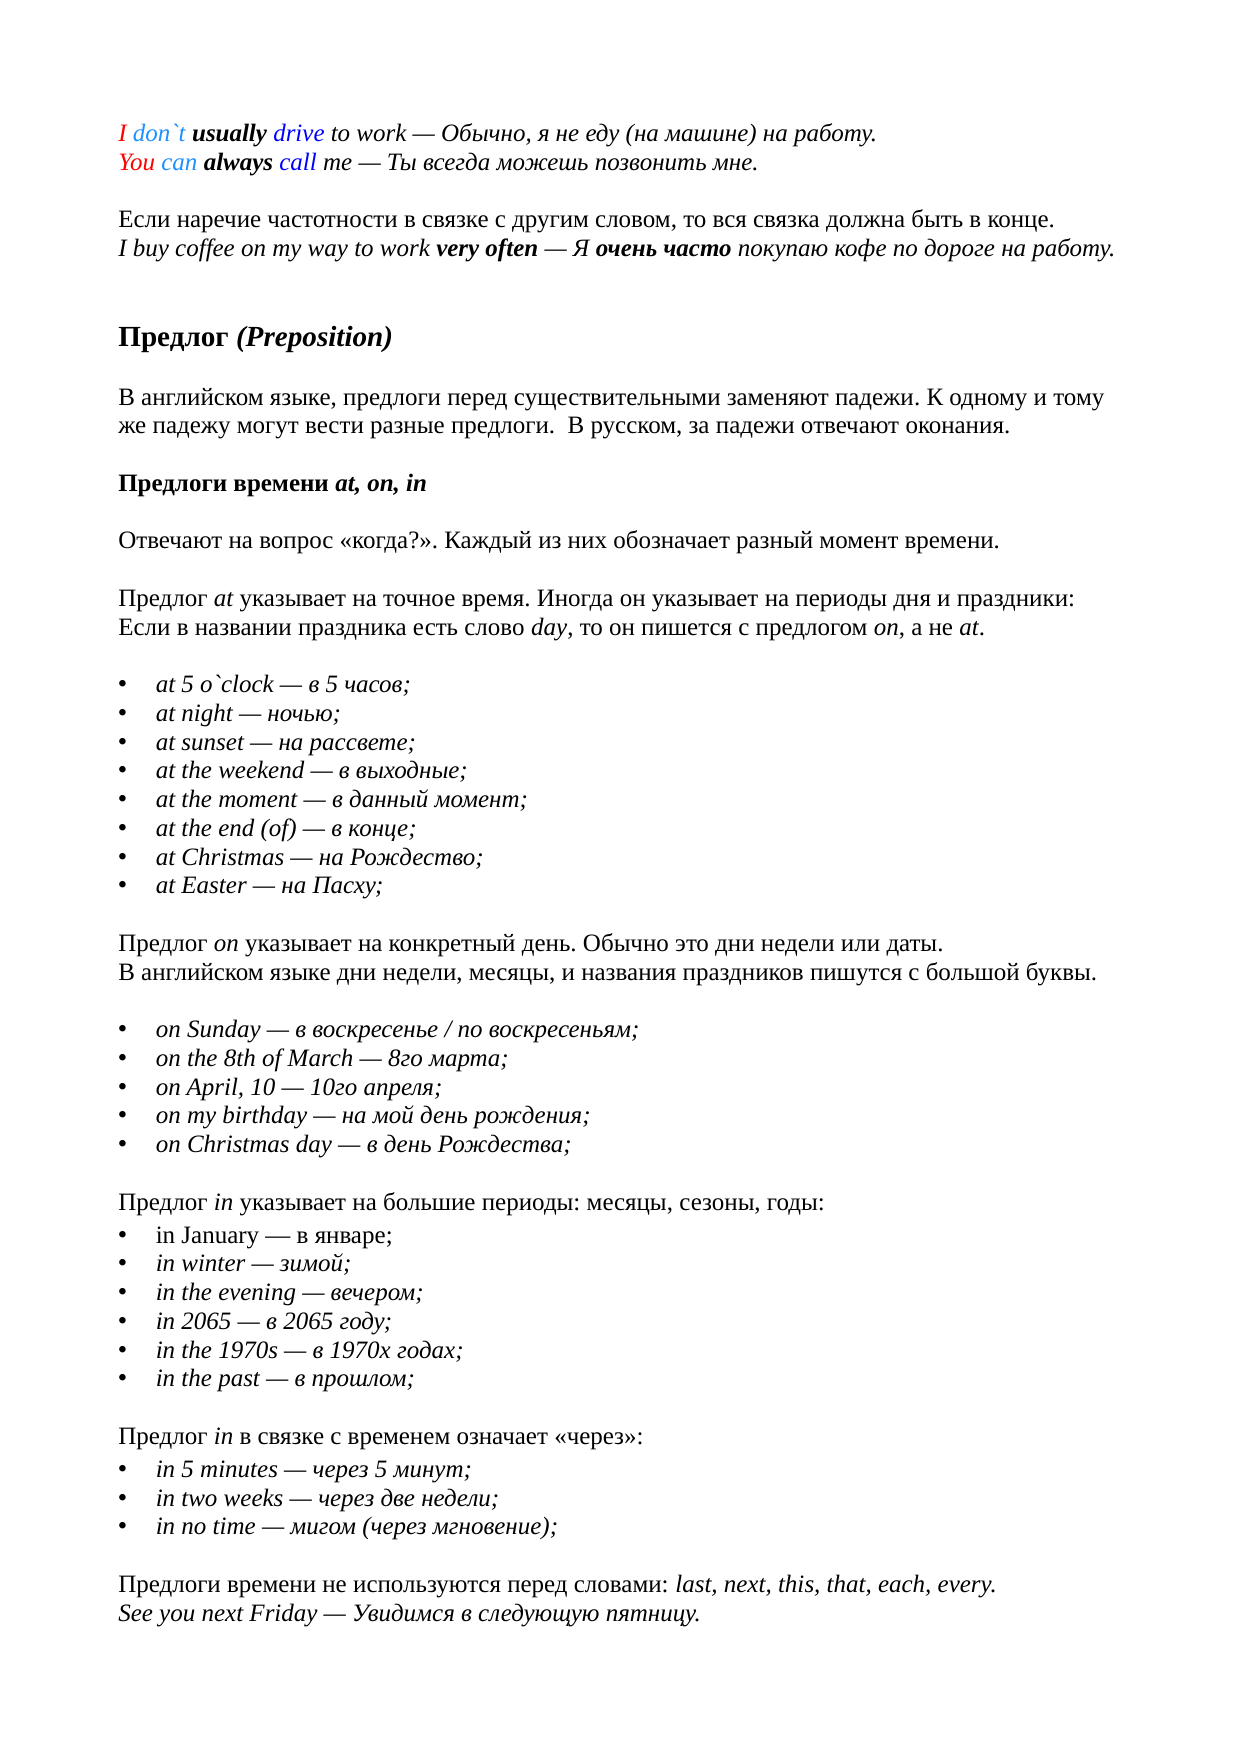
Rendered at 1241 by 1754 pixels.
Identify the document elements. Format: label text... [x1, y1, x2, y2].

list at the end (of) — в конце; [118, 813, 1122, 842]
text Предлог in в связке с временем означает «через»: [118, 1421, 1122, 1450]
list on April, 10 — 10го апреля; [118, 1072, 1122, 1100]
list on Sunday — в воскресенье / по воскресеньям; [118, 1014, 1122, 1043]
text В английском языке дни недели, месяцы, и названия праздников пишутся с большой буквы. [118, 957, 1122, 985]
text See you next Friday — Увидимся в следующую пятницу. [118, 1598, 1122, 1626]
text I buy coffee on my way to work very often — Я очень часто покупаю кофе по дороге на работу. [118, 233, 1122, 262]
text В английском языке, предлоги перед существительными заменяют падежи. К одному и тому же падежу могут вести разные предлоги. В русском, за падежи отвечают оконания. [118, 382, 1122, 439]
list in January — в январе; [118, 1220, 1122, 1248]
list at the weekend — в выходные; [118, 755, 1122, 784]
text Предлог in указывает на большие периоды: месяцы, сезоны, годы: [118, 1187, 1122, 1215]
list on Christmas day — в день Рождества; [118, 1129, 1122, 1158]
text Предлоги времени не используются перед словами: last, next, this, that, each, every. [118, 1569, 1122, 1598]
list at sunset — на рассвете; [118, 727, 1122, 755]
text Если в названии праздника есть слово day, то он пишется с предлогом on, а не at. [118, 612, 1122, 640]
list in winter — зимой; [118, 1248, 1122, 1277]
list in 2065 — в 2065 году; [118, 1306, 1122, 1335]
list in two weeks — через две недели; [118, 1483, 1122, 1511]
list in 5 minutes — через 5 минут; [118, 1454, 1122, 1483]
list at 5 o`clock — в 5 часов; [118, 669, 1122, 698]
list in the evening — вечером; [118, 1277, 1122, 1306]
text I don`t usually drive to work — Обычно, я не еду (на машине) на работу. [118, 118, 1122, 147]
text Предлог (Preposition) [118, 319, 1122, 353]
text Предлог on указывает на конкретный день. Обычно это дни недели или даты. [118, 928, 1122, 957]
list at Easter — на Пасху; [118, 870, 1122, 899]
text Отвечают на вопрос «когда?». Каждый из них обозначает разный момент времени. [118, 525, 1122, 554]
list in no time — мигом (через мгновение); [118, 1511, 1122, 1540]
list in the 1970s — в 1970х годах; [118, 1335, 1122, 1363]
list at the moment — в данный момент; [118, 784, 1122, 813]
list at night — ночью; [118, 698, 1122, 727]
text Если наречие частотности в связке с другим словом, то вся связка должна быть в конце. [118, 204, 1122, 233]
text You can always call me — Ты всегда можешь позвонить мне. [118, 147, 1122, 176]
list on the 8th of March — 8го марта; [118, 1043, 1122, 1072]
list at Christmas — на Рождество; [118, 842, 1122, 870]
list on my birthday — на мой день рождения; [118, 1100, 1122, 1129]
text Предлоги времени at, on, in [118, 468, 1122, 497]
list in the past — в прошлом; [118, 1363, 1122, 1392]
text Предлог at указывает на точное время. Иногда он указывает на периоды дня и праздники: [118, 583, 1122, 612]
